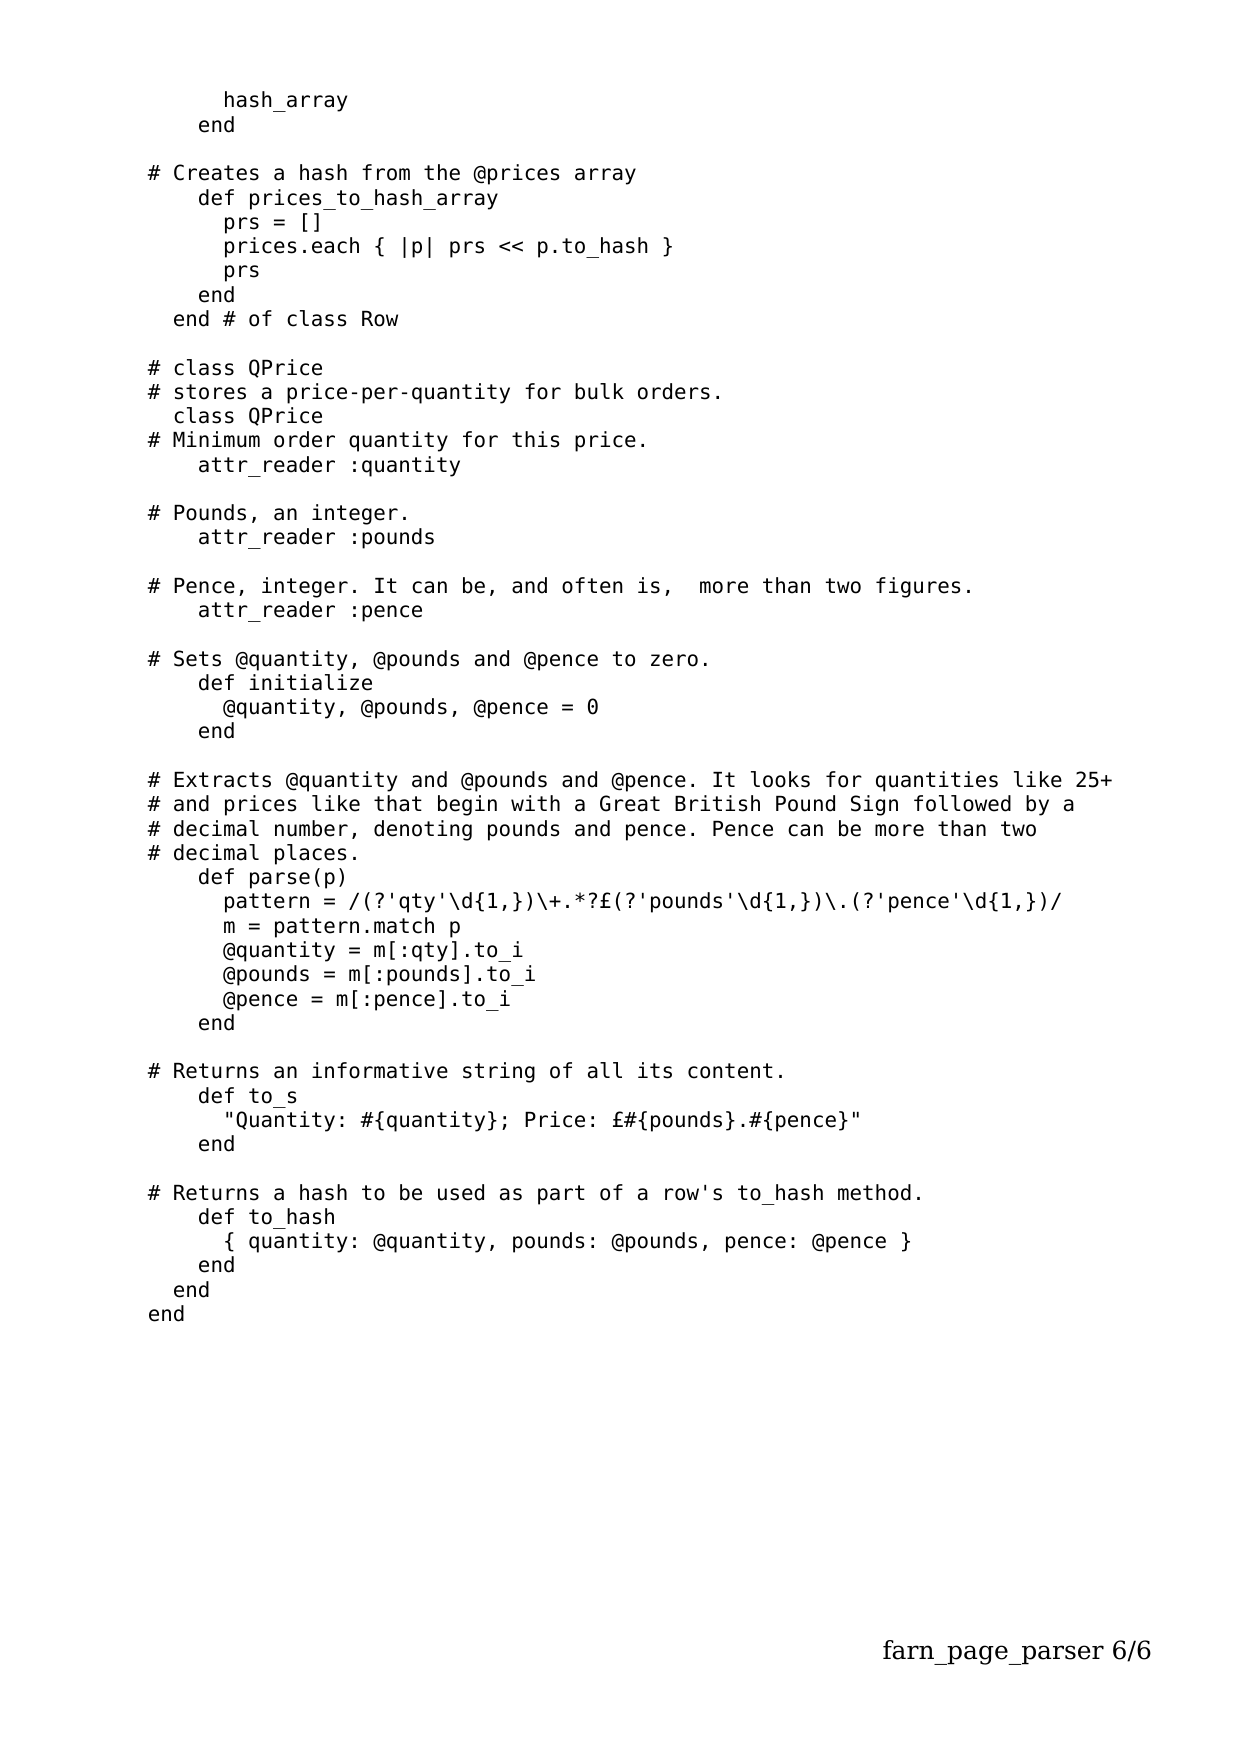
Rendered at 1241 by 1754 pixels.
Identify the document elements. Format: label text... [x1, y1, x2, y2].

text prs [148, 258, 1152, 283]
text def parse(p) [148, 865, 1152, 889]
text # stores a price-per-quantity for bulk orders. [148, 380, 1152, 404]
text { quantity: @quantity, pounds: @pounds, pence: @pence } [148, 1229, 1152, 1253]
text hash_array [148, 88, 1152, 113]
text # Pounds, an integer. [148, 501, 1152, 525]
text pattern = /(?'qty'\d{1,})\+.*?£(?'pounds'\d{1,})\.(?'pence'\d{1,})/ [148, 889, 1152, 914]
text end [148, 719, 1152, 744]
text @pounds = m[:pounds].to_i [148, 962, 1152, 987]
text def to_hash [148, 1205, 1152, 1229]
text end [148, 1278, 1152, 1302]
text end [148, 1011, 1152, 1035]
text attr_reader :quantity [148, 453, 1152, 477]
text # decimal number, denoting pounds and pence. Pence can be more than two [148, 817, 1152, 841]
text @pence = m[:pence].to_i [148, 987, 1152, 1011]
text # Sets @quantity, @pounds and @pence to zero. [148, 647, 1152, 671]
text end [148, 1132, 1152, 1156]
text prices.each { |p| prs << p.to_hash } [148, 234, 1152, 258]
text # Creates a hash from the @prices array [148, 161, 1152, 186]
text prs = [] [148, 210, 1152, 234]
text @quantity = m[:qty].to_i [148, 938, 1152, 962]
text # Pence, integer. It can be, and often is, more than two figures. [148, 574, 1152, 598]
text # and prices like that begin with a Great British Pound Sign followed by a [148, 792, 1152, 817]
text def initialize [148, 671, 1152, 695]
text # class QPrice [148, 356, 1152, 380]
text end [148, 1253, 1152, 1278]
text m = pattern.match p [148, 914, 1152, 938]
text # Returns a hash to be used as part of a row's to_hash method. [148, 1181, 1152, 1205]
text # decimal places. [148, 841, 1152, 865]
text def prices_to_hash_array [148, 186, 1152, 210]
text def to_s [148, 1084, 1152, 1108]
text attr_reader :pence [148, 598, 1152, 622]
text # Minimum order quantity for this price. [148, 428, 1152, 453]
text attr_reader :pounds [148, 525, 1152, 550]
text end [148, 1302, 1152, 1326]
text end # of class Row [148, 307, 1152, 331]
text # Extracts @quantity and @pounds and @pence. It looks for quantities like 25+ [148, 768, 1152, 792]
text end [148, 113, 1152, 137]
text end [148, 283, 1152, 307]
text class QPrice [148, 404, 1152, 428]
text @quantity, @pounds, @pence = 0 [148, 695, 1152, 719]
text "Quantity: #{quantity}; Price: £#{pounds}.#{pence}" [148, 1108, 1152, 1132]
text # Returns an informative string of all its content. [148, 1059, 1152, 1084]
